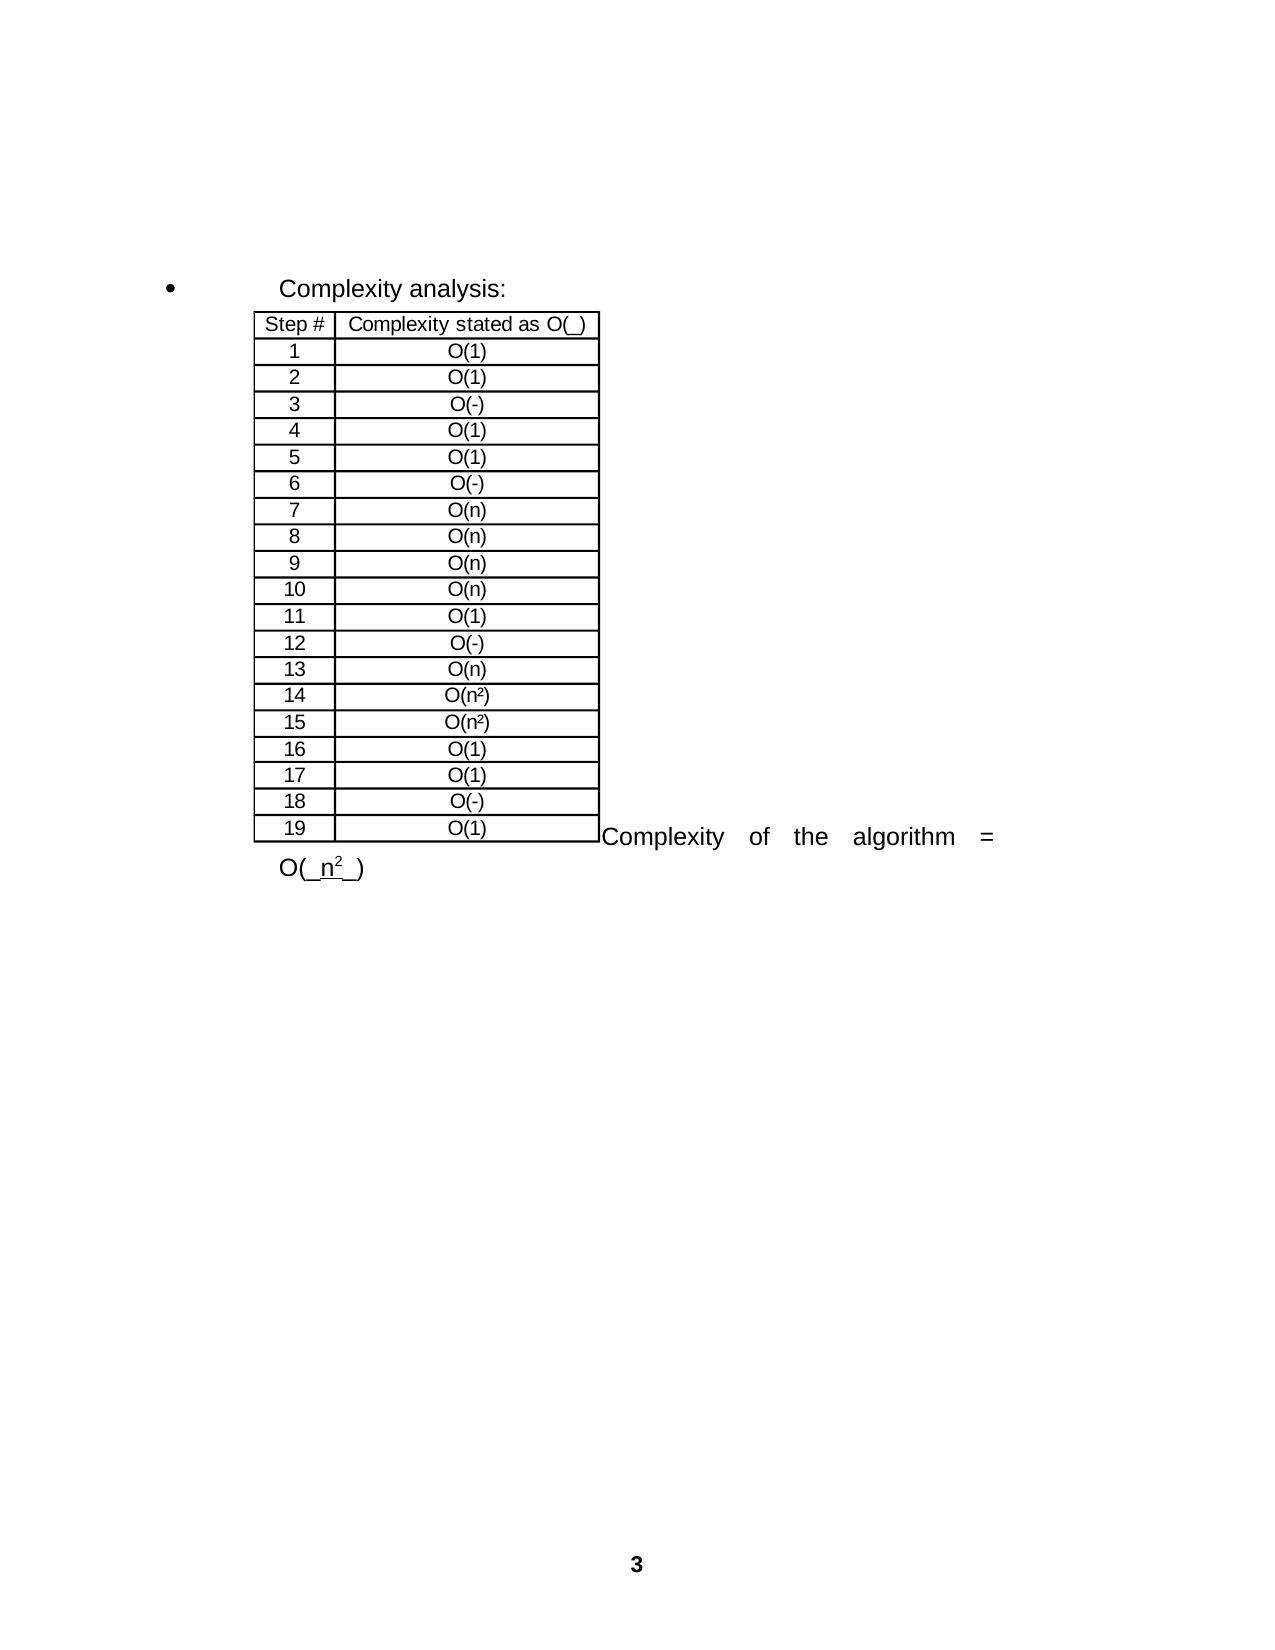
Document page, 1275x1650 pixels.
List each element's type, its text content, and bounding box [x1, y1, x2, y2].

list Complexity analysis: [166, 274, 995, 303]
text Complexity of the algorithm = O(_n2_) [279, 822, 995, 882]
